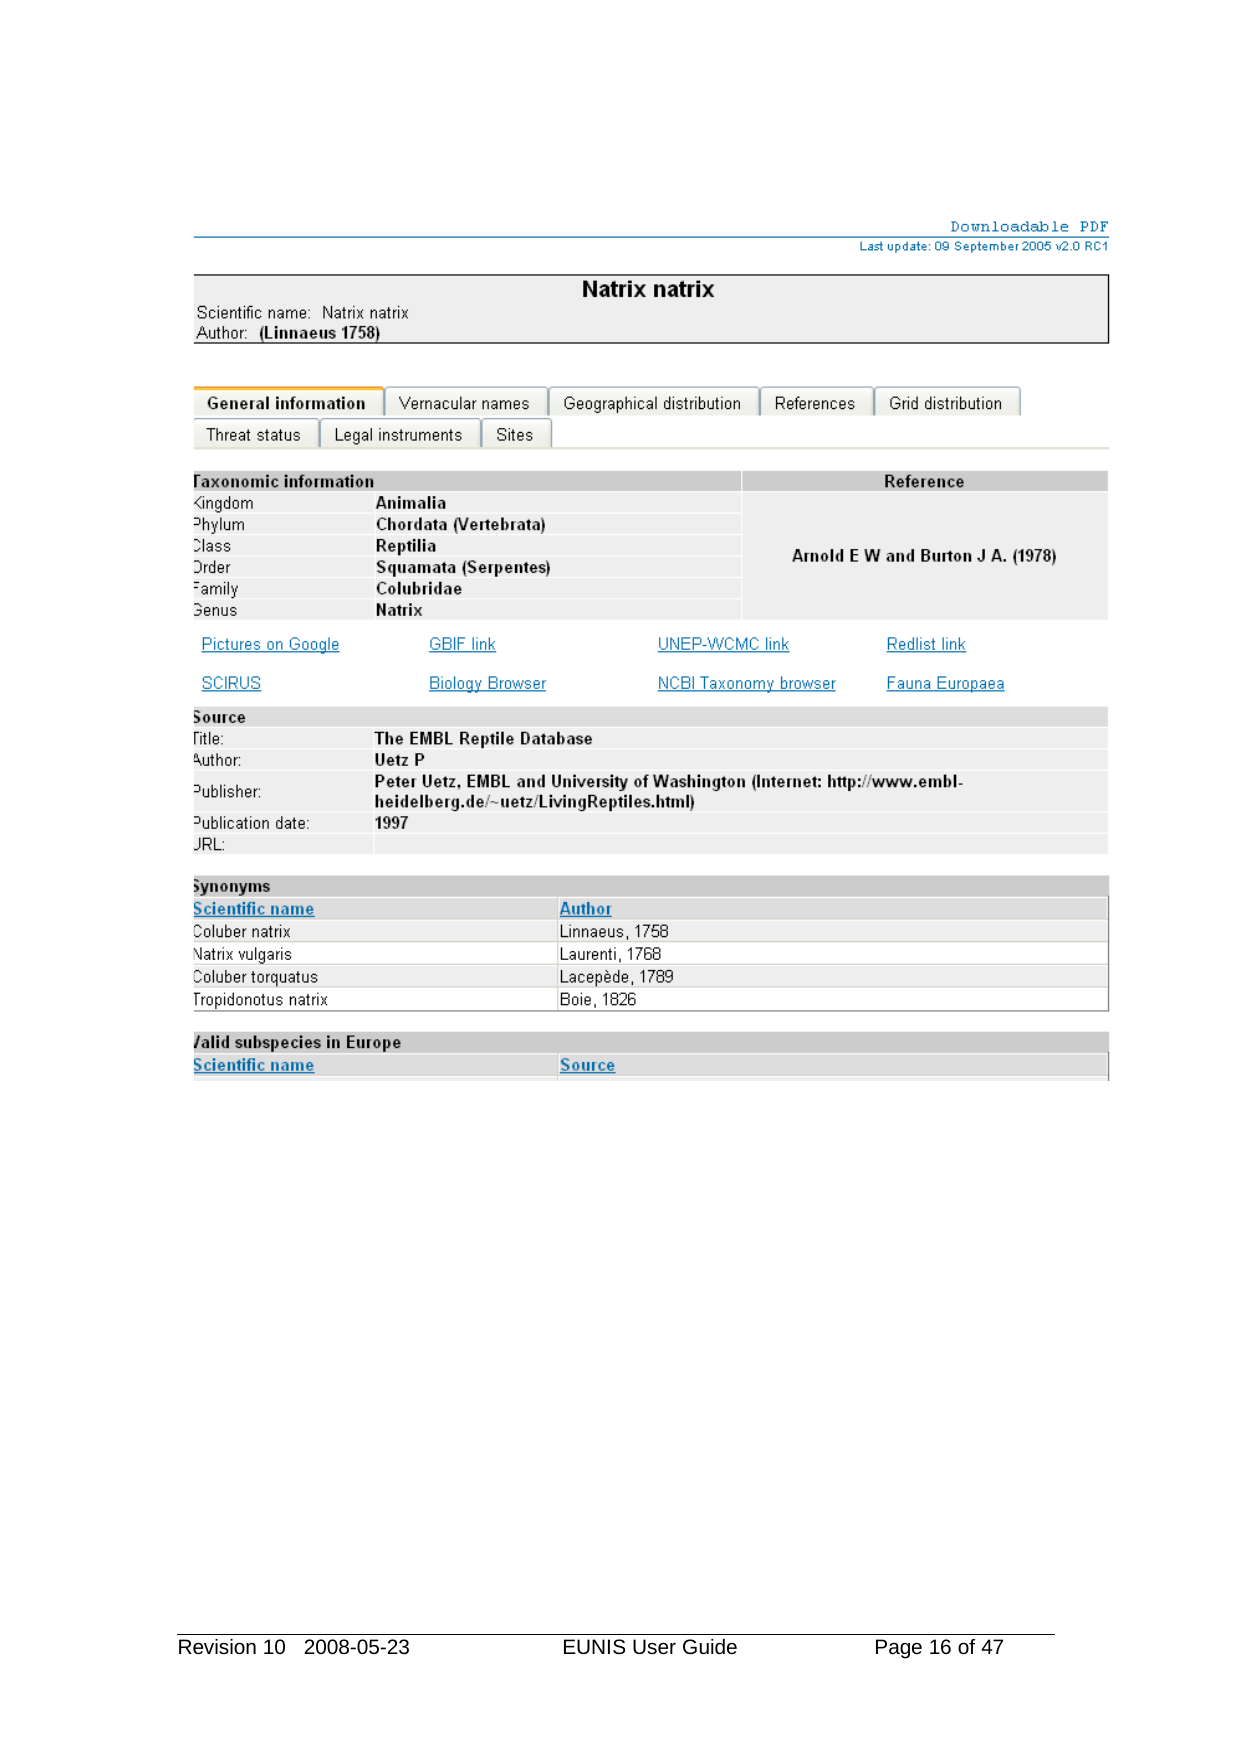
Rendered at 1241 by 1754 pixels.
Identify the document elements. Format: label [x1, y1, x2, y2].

picture [193, 219, 1118, 1081]
